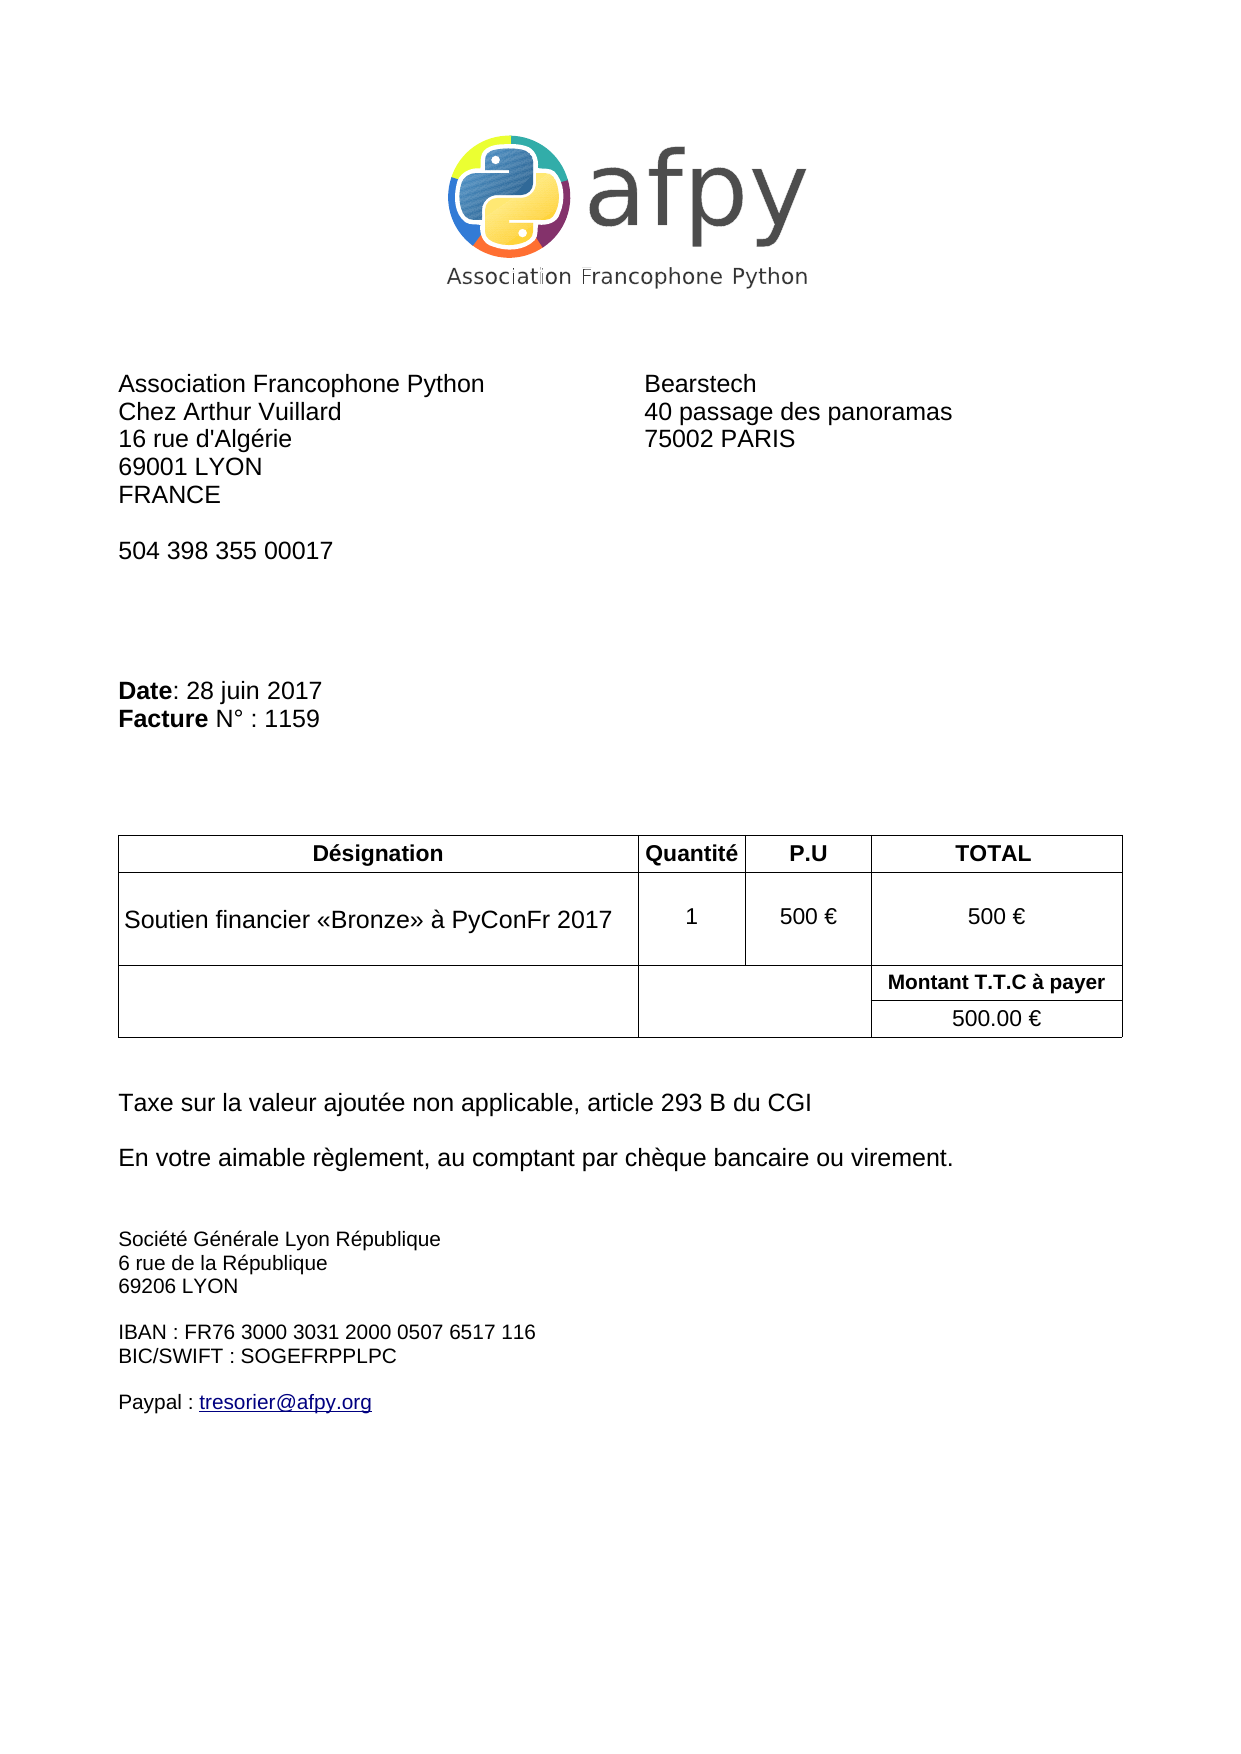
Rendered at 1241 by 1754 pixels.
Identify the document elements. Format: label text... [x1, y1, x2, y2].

text 69206 LYON [118, 1274, 1122, 1298]
table_cell [118, 565, 535, 593]
table_header [535, 369, 644, 565]
text Facture N° : 1159 [118, 704, 1122, 732]
text Paypal : tresorier@afpy.org [118, 1391, 1122, 1414]
text 6 rue de la République [118, 1251, 1122, 1274]
table_header [119, 966, 638, 1037]
table_cell 500,00 € [872, 1001, 1122, 1037]
table_cell 1 [639, 873, 745, 965]
table_cell 500 € [746, 873, 871, 965]
table_header TOTAL [872, 836, 1122, 872]
text En votre aimable règlement, au comptant par chèque bancaire ou virement. [118, 1144, 1122, 1172]
text BIC/SWIFT : SOGEFRPPLPC [118, 1344, 1122, 1367]
table_header Association Francophone Python Chez Arthur Vuillard 16 rue d'Algérie 69001 LYON FRANCE 504 398 355 00017 [118, 369, 535, 565]
table_header Désignation [119, 836, 638, 872]
table_cell Soutien financier «Bronze» à PyConFr 2017 [119, 873, 638, 965]
text Date: 28 juin 2017 [118, 676, 1122, 704]
table_header Montant T.T.C à payer [872, 966, 1122, 1000]
text IBAN : FR76 3000 3031 2000 0507 6517 116 [118, 1321, 1122, 1344]
table_header Quantité [639, 836, 745, 872]
table_header Bearstech 40 passage des panoramas 75002 PARIS [644, 369, 1122, 565]
table_header P.U [746, 836, 871, 872]
table_cell 500 € [872, 873, 1122, 965]
text Taxe sur la valeur ajoutée non applicable, article 293 B du CGI [118, 1088, 1122, 1116]
table_cell [644, 565, 1122, 593]
table_header [639, 966, 871, 1037]
table_cell [535, 565, 644, 593]
text Société Générale Lyon République [118, 1228, 1122, 1251]
